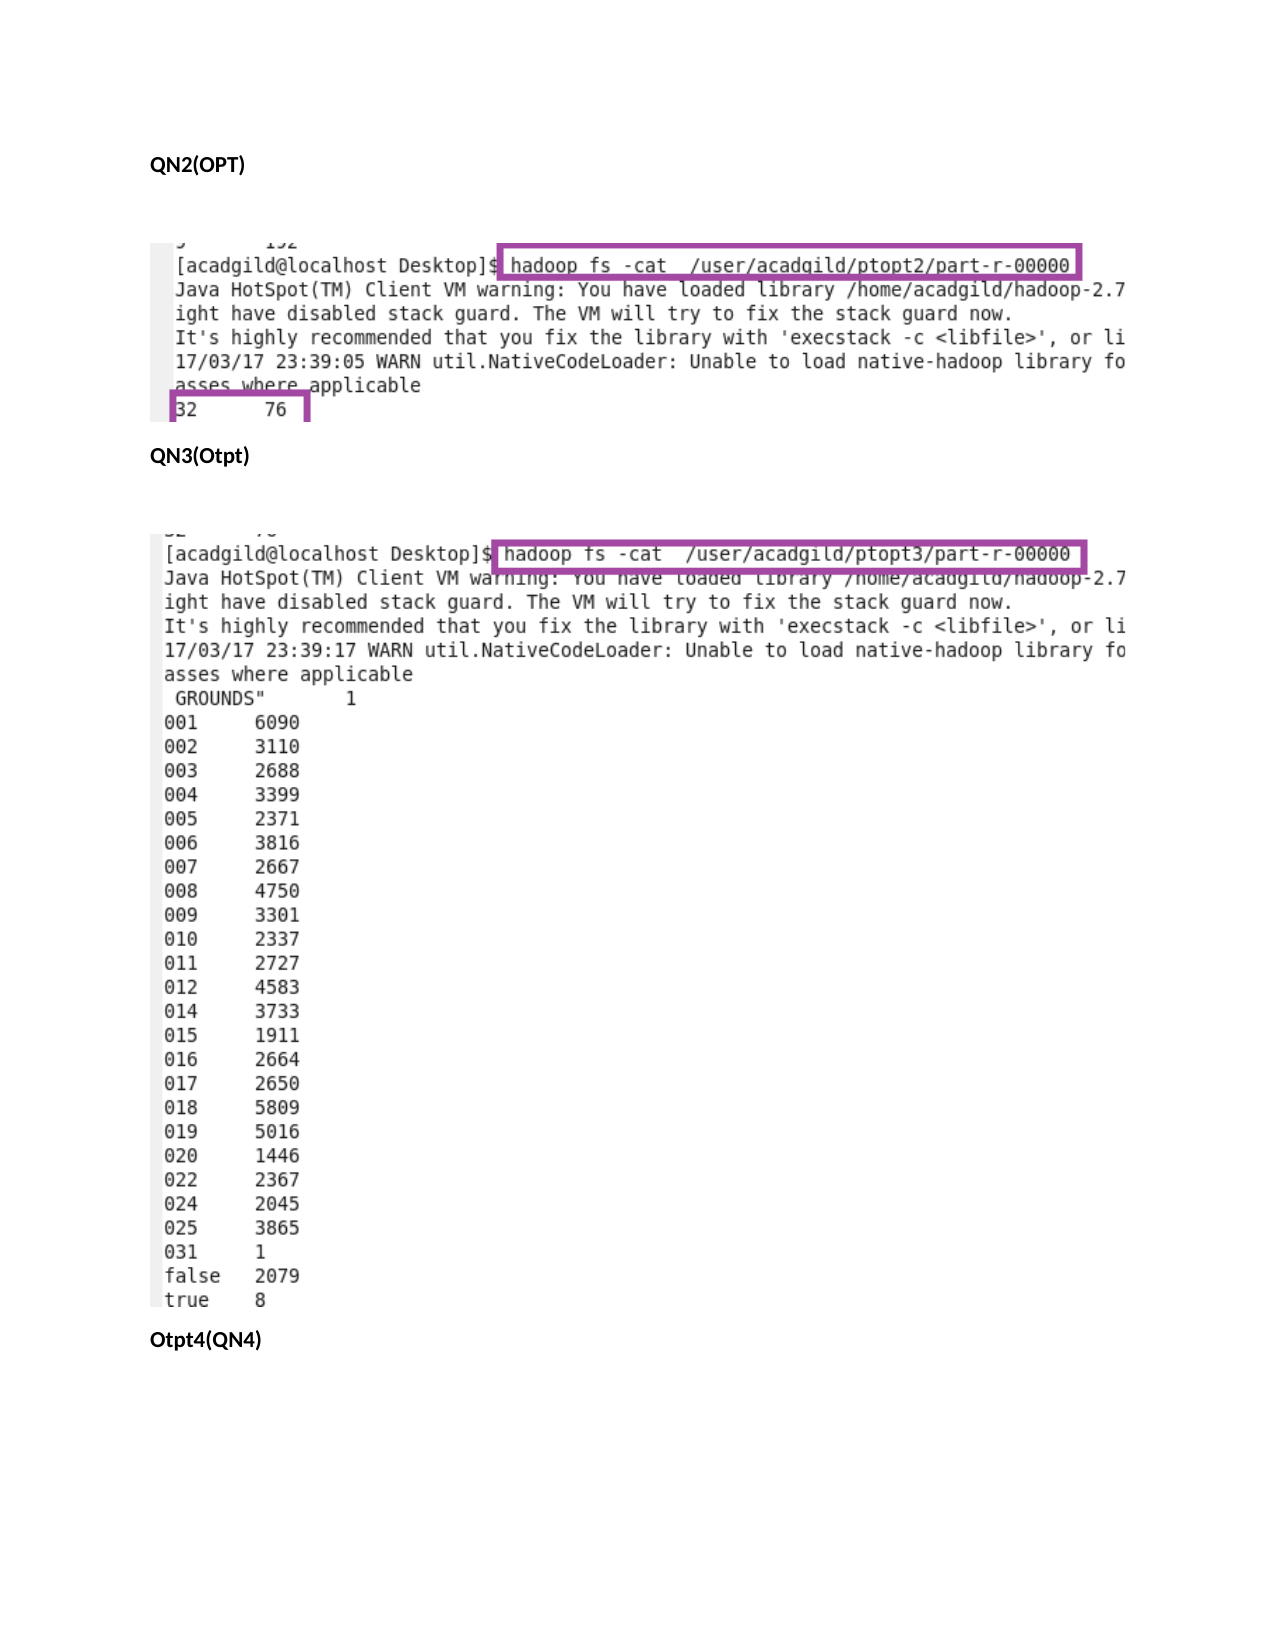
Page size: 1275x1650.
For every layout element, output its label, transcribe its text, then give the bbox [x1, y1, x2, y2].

text QN3(Otpt) [150, 441, 1125, 469]
text Otpt4(QN4) [150, 1325, 1125, 1353]
picture [150, 243, 1125, 422]
text QN2(OPT) [150, 150, 1125, 178]
picture [150, 534, 1125, 1307]
